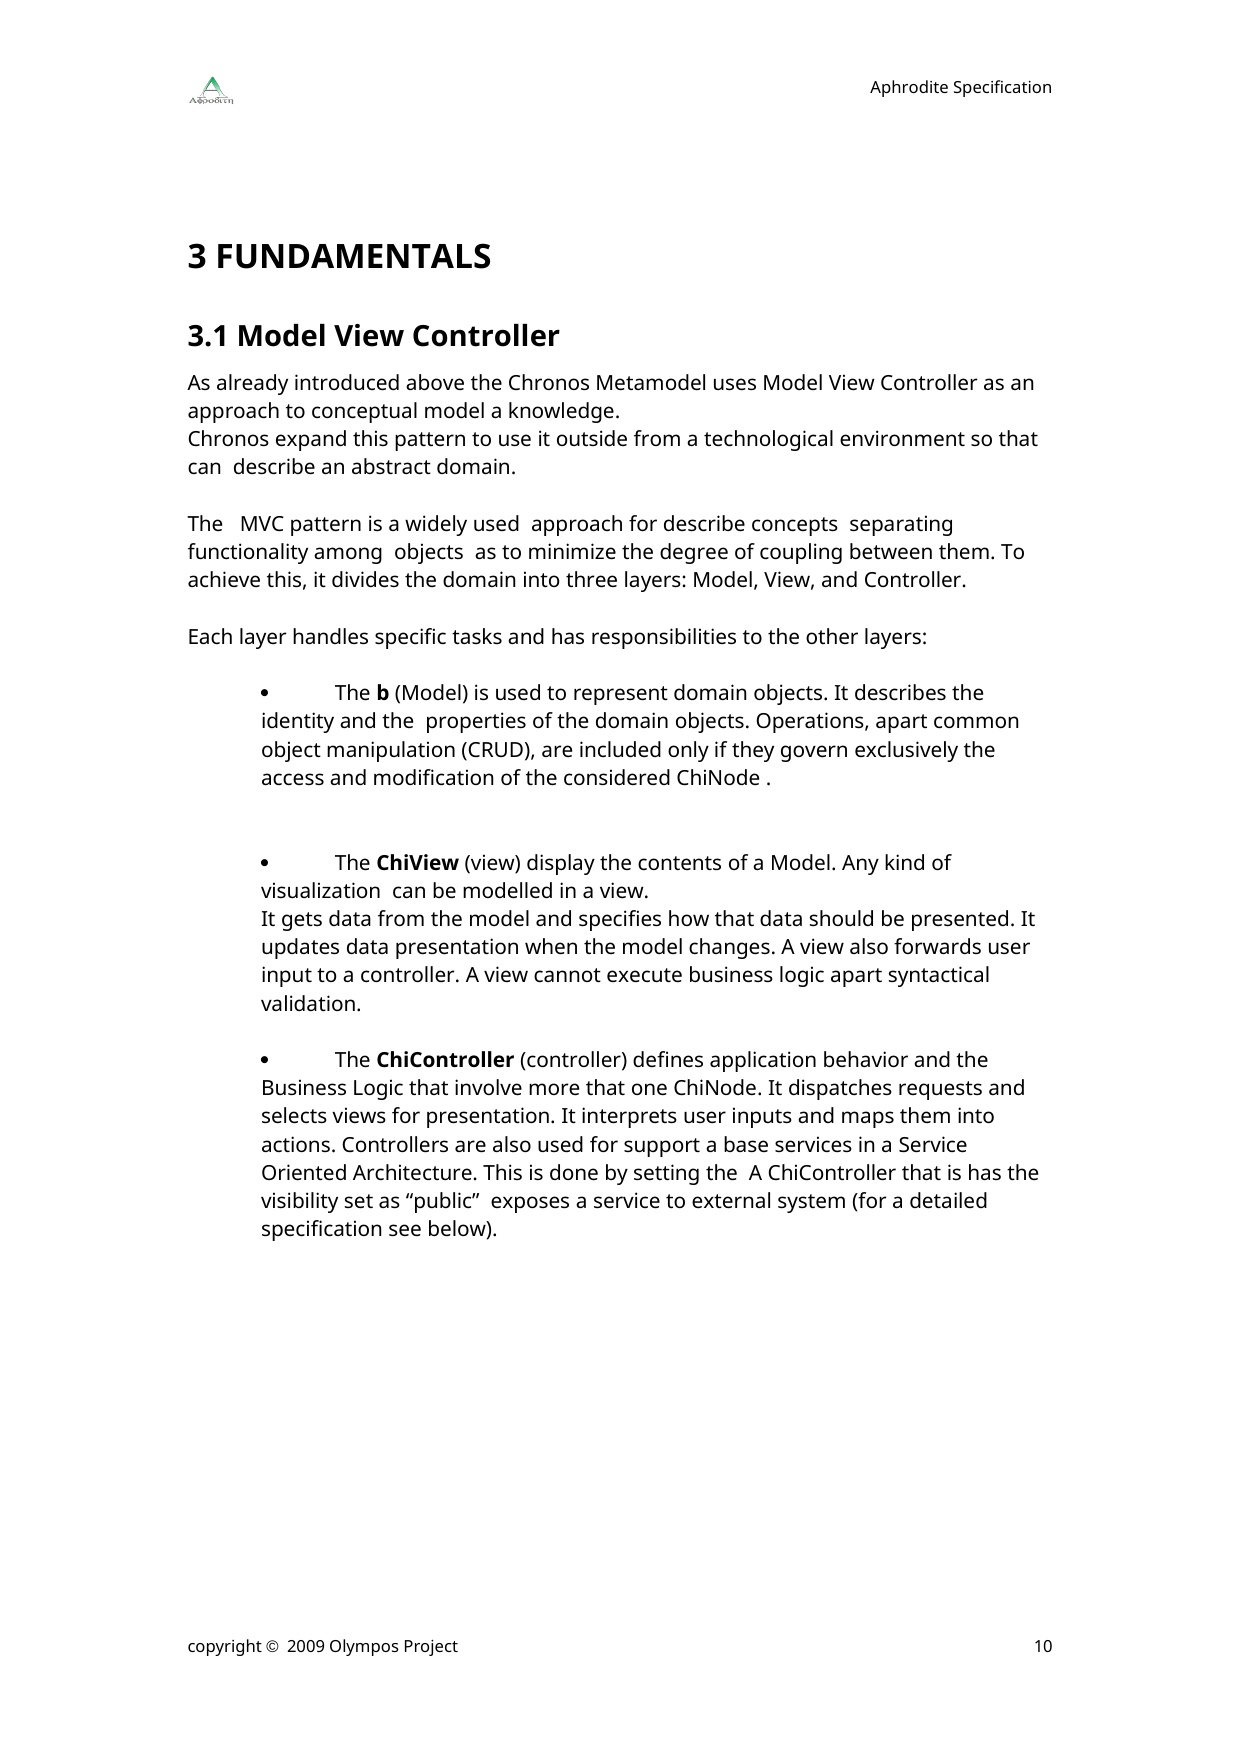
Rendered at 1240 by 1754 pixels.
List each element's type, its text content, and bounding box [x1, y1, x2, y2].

list The ChiController (controller) defines application behavior and the Business Logic that involve more that one ChiNode. It dispatches requests and selects views for presentation. It interprets user inputs and maps them into actions. Controllers are also used for support a base services in a Service Oriented Architecture. This is done by setting the A ChiController that is has the visibility set as “public” exposes a service to external system (for a detailed specification see below). [231, 1045, 1052, 1243]
picture [188, 76, 235, 105]
text Chronos expand this pattern to use it outside from a technological environment so that can describe an abstract domain. [187, 424, 1052, 481]
text As already introduced above the Chronos Metamodel uses Model View Controller as an approach to conceptual model a knowledge. [187, 368, 1052, 424]
subtitle FUNDAMENTALS [187, 232, 1052, 278]
list The ChiView (view) display the contents of a Model. Any kind of visualization can be modelled in a view. It gets data from the model and specifies how that data should be presented. It updates data presentation when the model changes. A view also forwards user input to a controller. A view cannot execute business logic apart syntactical validation. [231, 848, 1052, 1045]
subtitle Model View Controller [187, 315, 1052, 355]
list The b (Model) is used to represent domain objects. It describes the identity and the properties of the domain objects. Operations, apart common object manipulation (CRUD), are included only if they govern exclusively the access and modification of the considered ChiNode . [231, 678, 1052, 848]
text Each layer handles specific tasks and has responsibilities to the other layers: [187, 622, 1052, 650]
text The MVC pattern is a widely used approach for describe concepts separating functionality among objects as to minimize the degree of coupling between them. To achieve this, it divides the domain into three layers: Model, View, and Controller. [187, 509, 1052, 593]
